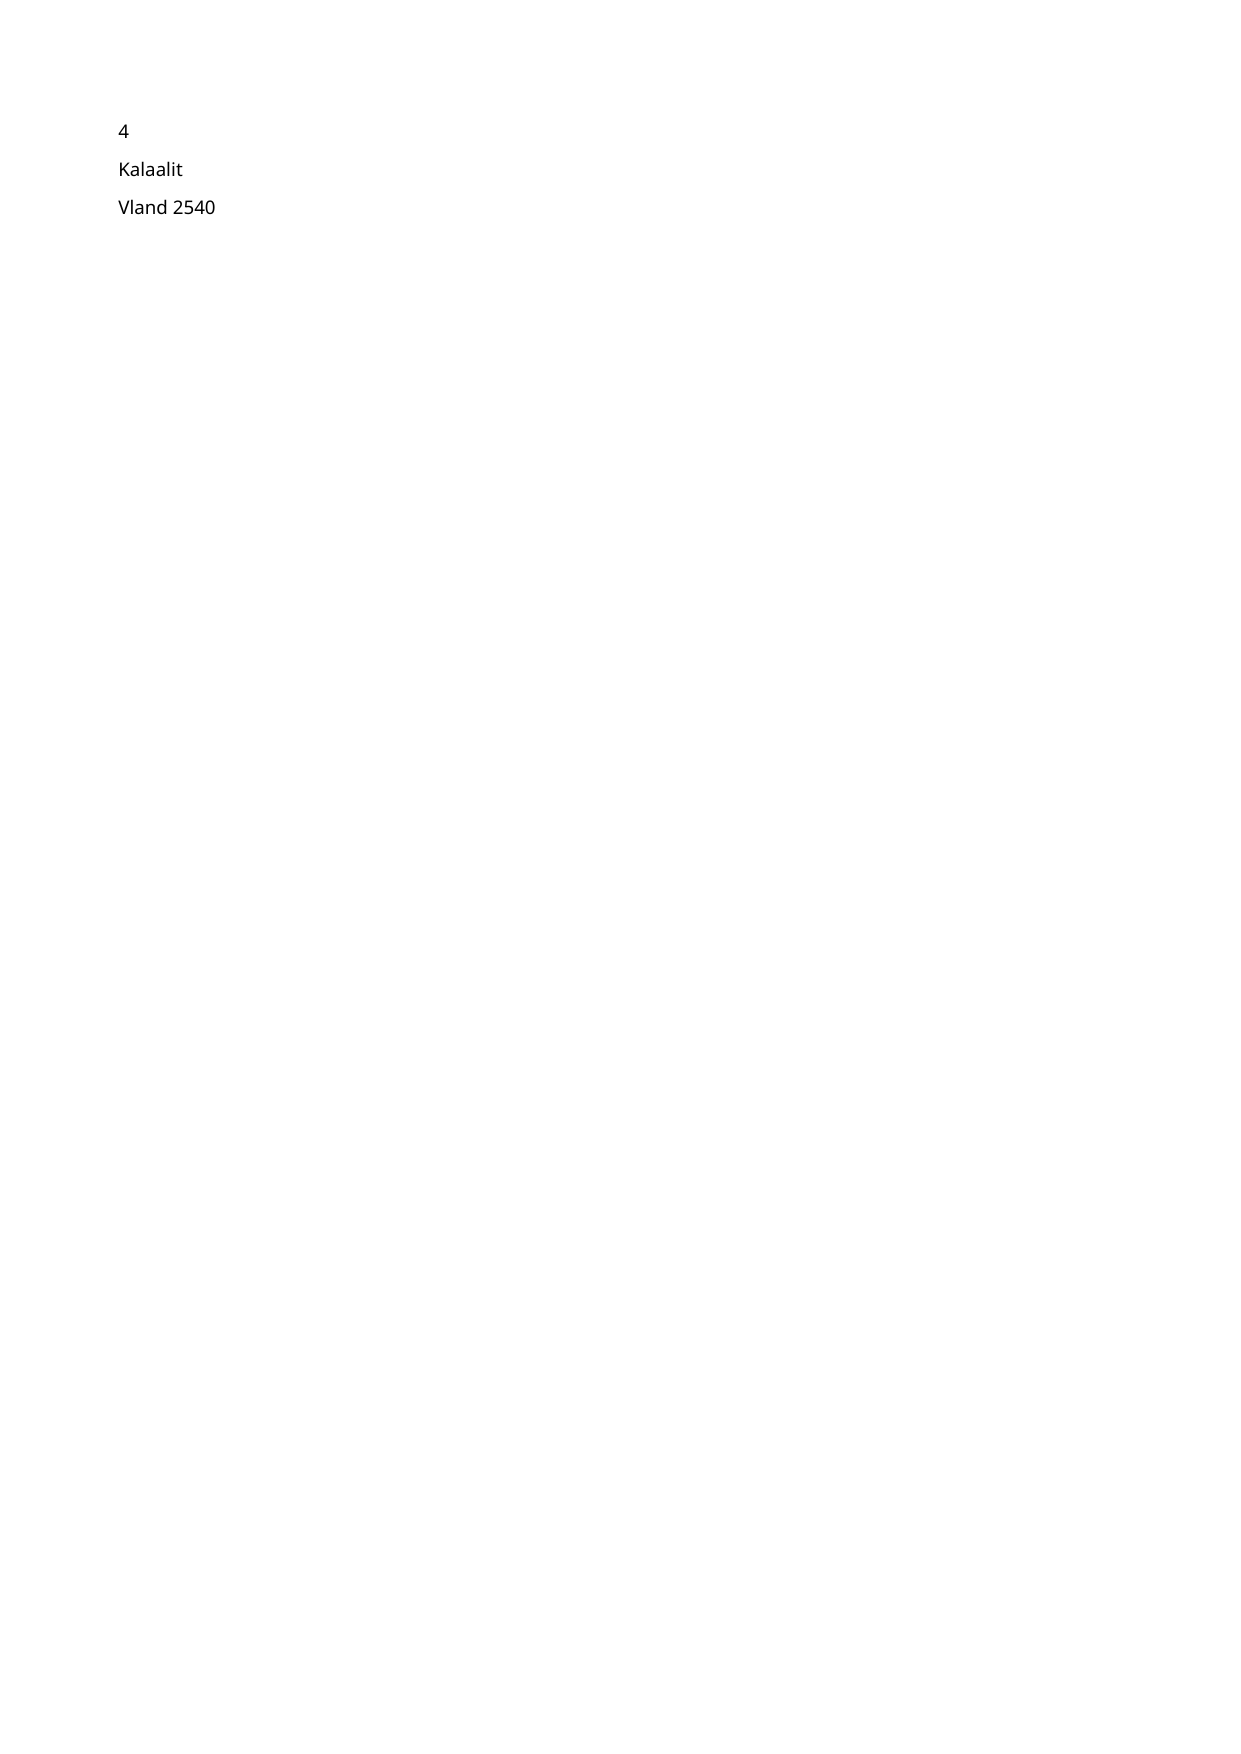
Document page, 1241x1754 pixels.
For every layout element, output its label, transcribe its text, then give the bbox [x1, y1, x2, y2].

text 4 [118, 118, 1122, 144]
text Kalaalit [118, 156, 1122, 182]
text Vland 2540 [118, 194, 1122, 220]
